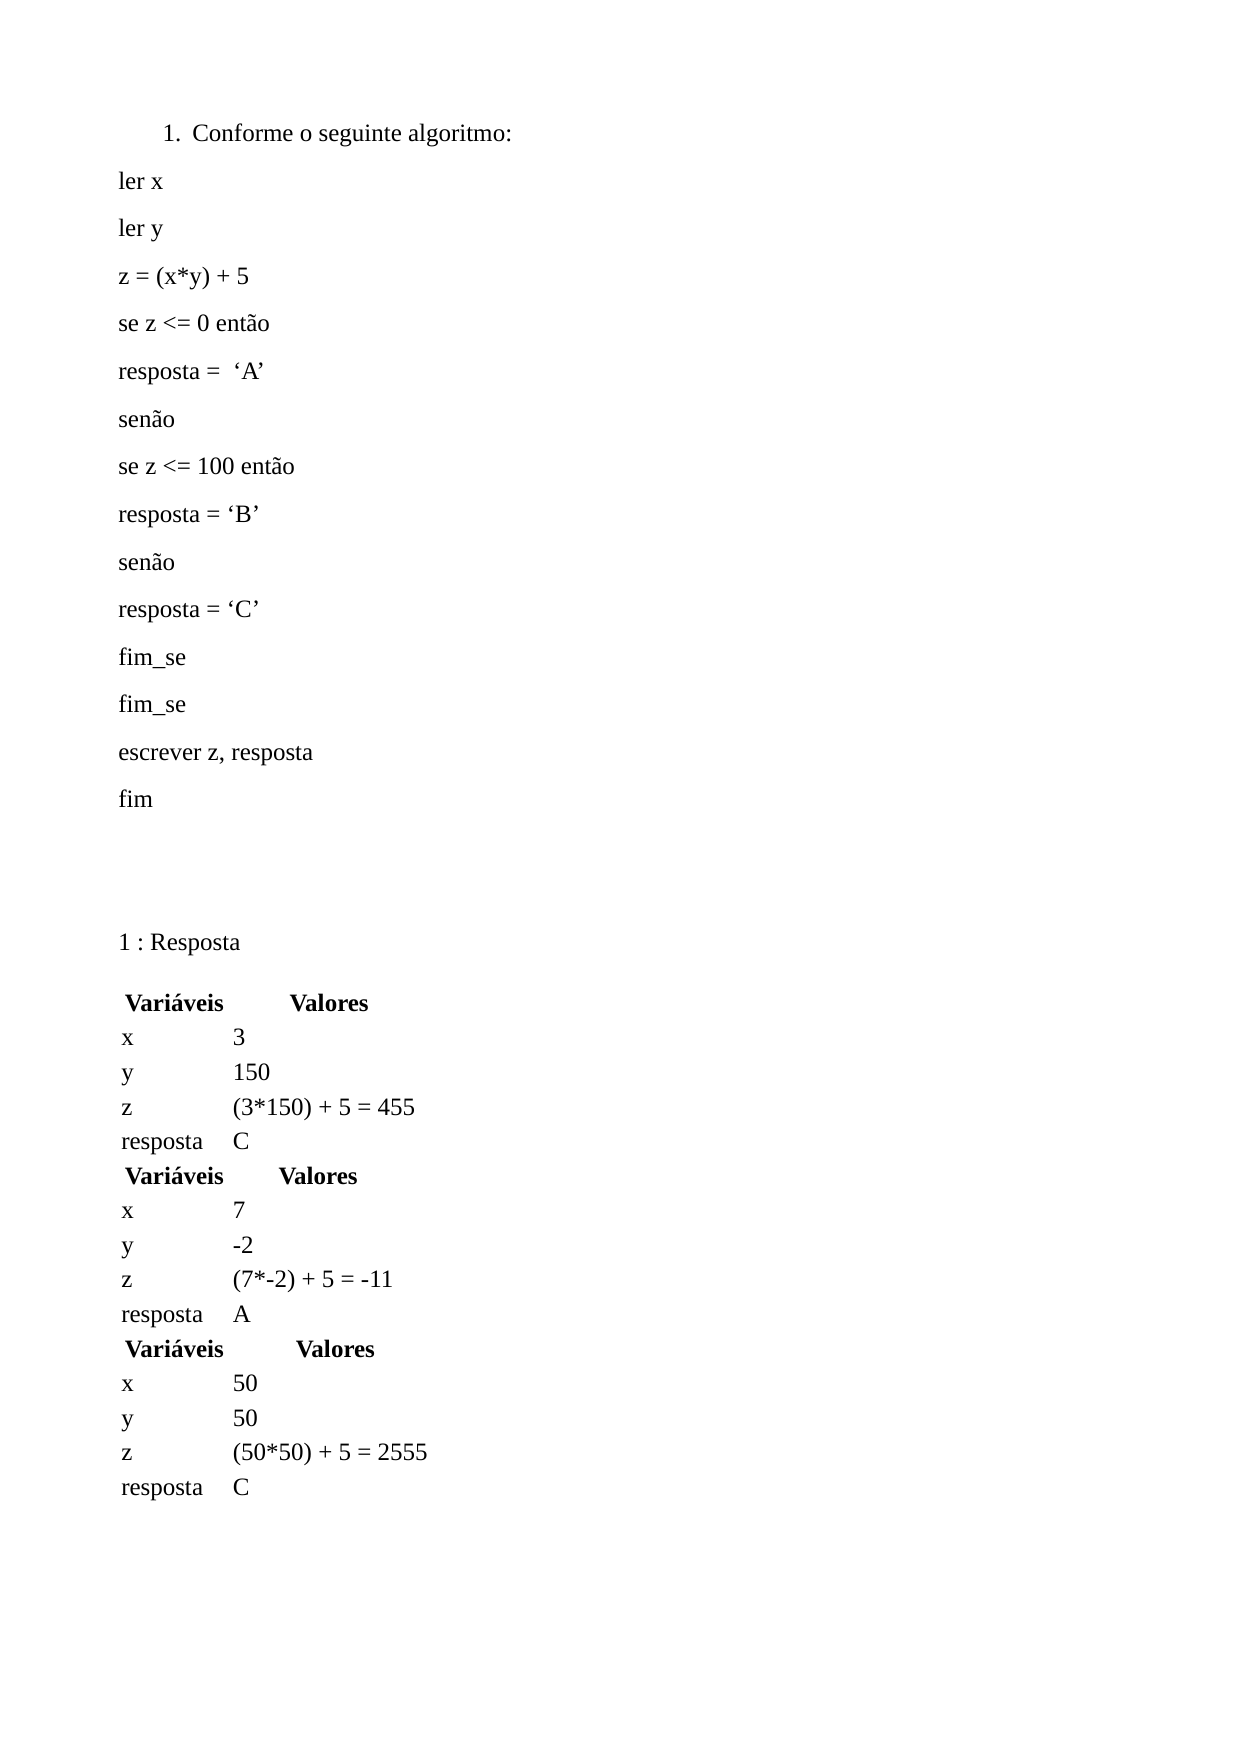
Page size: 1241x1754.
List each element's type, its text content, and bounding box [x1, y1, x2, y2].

text senão [118, 404, 1122, 432]
table_cell z [118, 1435, 230, 1469]
text z = (x*y) + 5 [118, 261, 1122, 290]
table_cell (7*-2) + 5 = -11 [230, 1262, 406, 1296]
table_cell 3 [230, 1020, 428, 1054]
text se z <= 100 então [118, 451, 1122, 480]
table_cell C [230, 1123, 428, 1158]
text escrever z, resposta [118, 737, 1122, 766]
text resposta = ‘C’ [118, 594, 1122, 623]
table_cell z [118, 1262, 230, 1296]
table_header Valores [230, 1158, 406, 1192]
table_cell x [118, 1193, 230, 1227]
table_cell x [118, 1020, 230, 1054]
text 1 : Resposta [118, 927, 1122, 956]
text fim_se [118, 689, 1122, 718]
text resposta = ‘A’ [118, 356, 1122, 385]
text senão [118, 547, 1122, 575]
table_header Variáveis [118, 1158, 230, 1192]
table_cell resposta [118, 1123, 230, 1158]
table_header Variáveis [118, 1331, 230, 1365]
table_cell y [118, 1227, 230, 1262]
table_cell A [230, 1296, 406, 1331]
text fim_se [118, 642, 1122, 671]
text ler y [118, 213, 1122, 242]
table_cell (3*150) + 5 = 455 [230, 1089, 428, 1123]
table_cell z [118, 1089, 230, 1123]
text se z <= 0 então [118, 308, 1122, 337]
text resposta = ‘B’ [118, 499, 1122, 528]
table_cell y [118, 1054, 230, 1089]
table_cell (50*50) + 5 = 2555 [230, 1435, 440, 1469]
table_cell C [230, 1469, 440, 1504]
table_cell x [118, 1365, 230, 1400]
list Conforme o seguinte algoritmo: [162, 118, 1122, 147]
table_cell 7 [230, 1193, 406, 1227]
table_header Variáveis [118, 985, 230, 1019]
table_cell y [118, 1400, 230, 1434]
table_cell resposta [118, 1296, 230, 1331]
table_header Valores [230, 985, 428, 1019]
table_cell 50 [230, 1400, 440, 1434]
table_cell -2 [230, 1227, 406, 1262]
table_cell 150 [230, 1054, 428, 1089]
table_cell resposta [118, 1469, 230, 1504]
text fim [118, 784, 1122, 813]
text ler x [118, 166, 1122, 194]
table_header Valores [230, 1331, 440, 1365]
table_cell 50 [230, 1365, 440, 1400]
